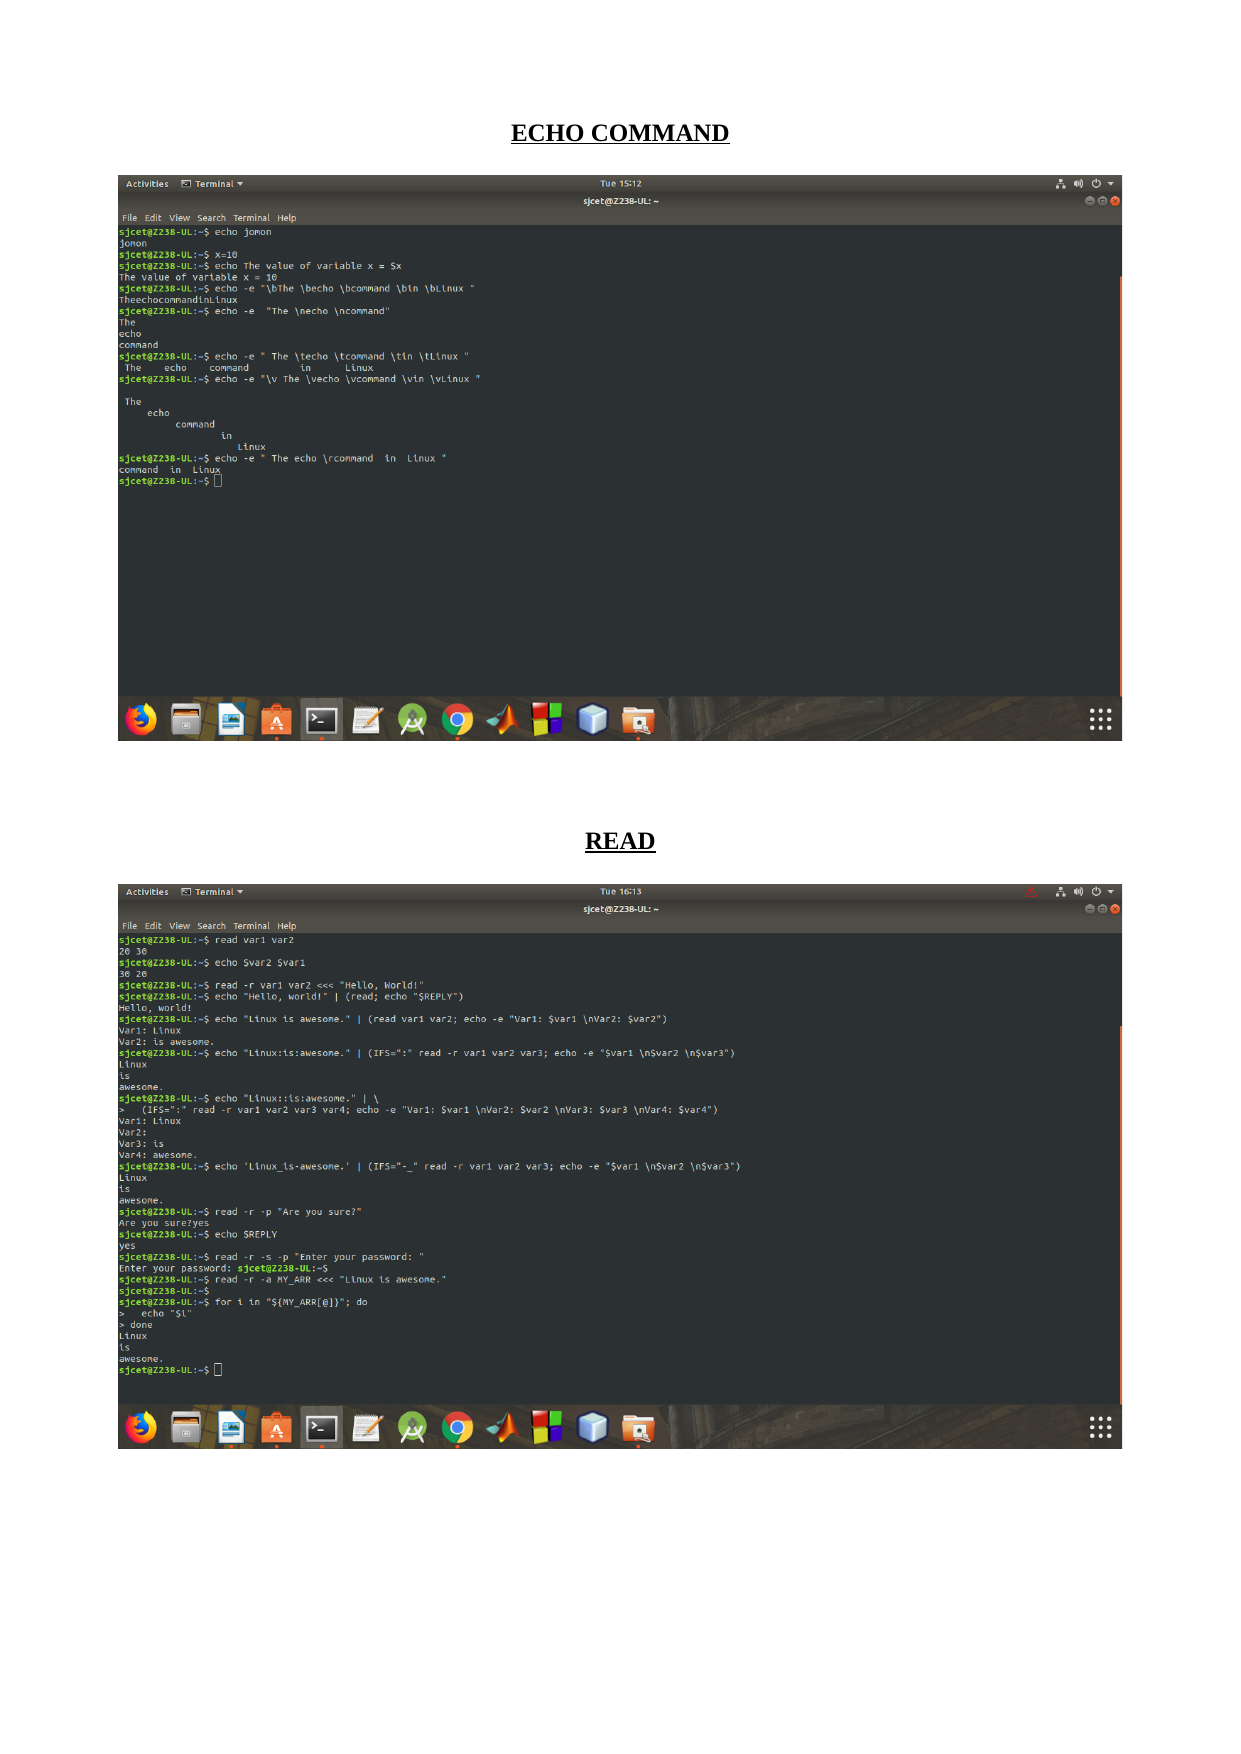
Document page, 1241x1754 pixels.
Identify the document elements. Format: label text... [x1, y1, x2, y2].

text READ [118, 826, 1122, 855]
text ECHO COMMAND [118, 118, 1122, 147]
picture [118, 884, 1123, 1449]
picture [118, 175, 1123, 741]
